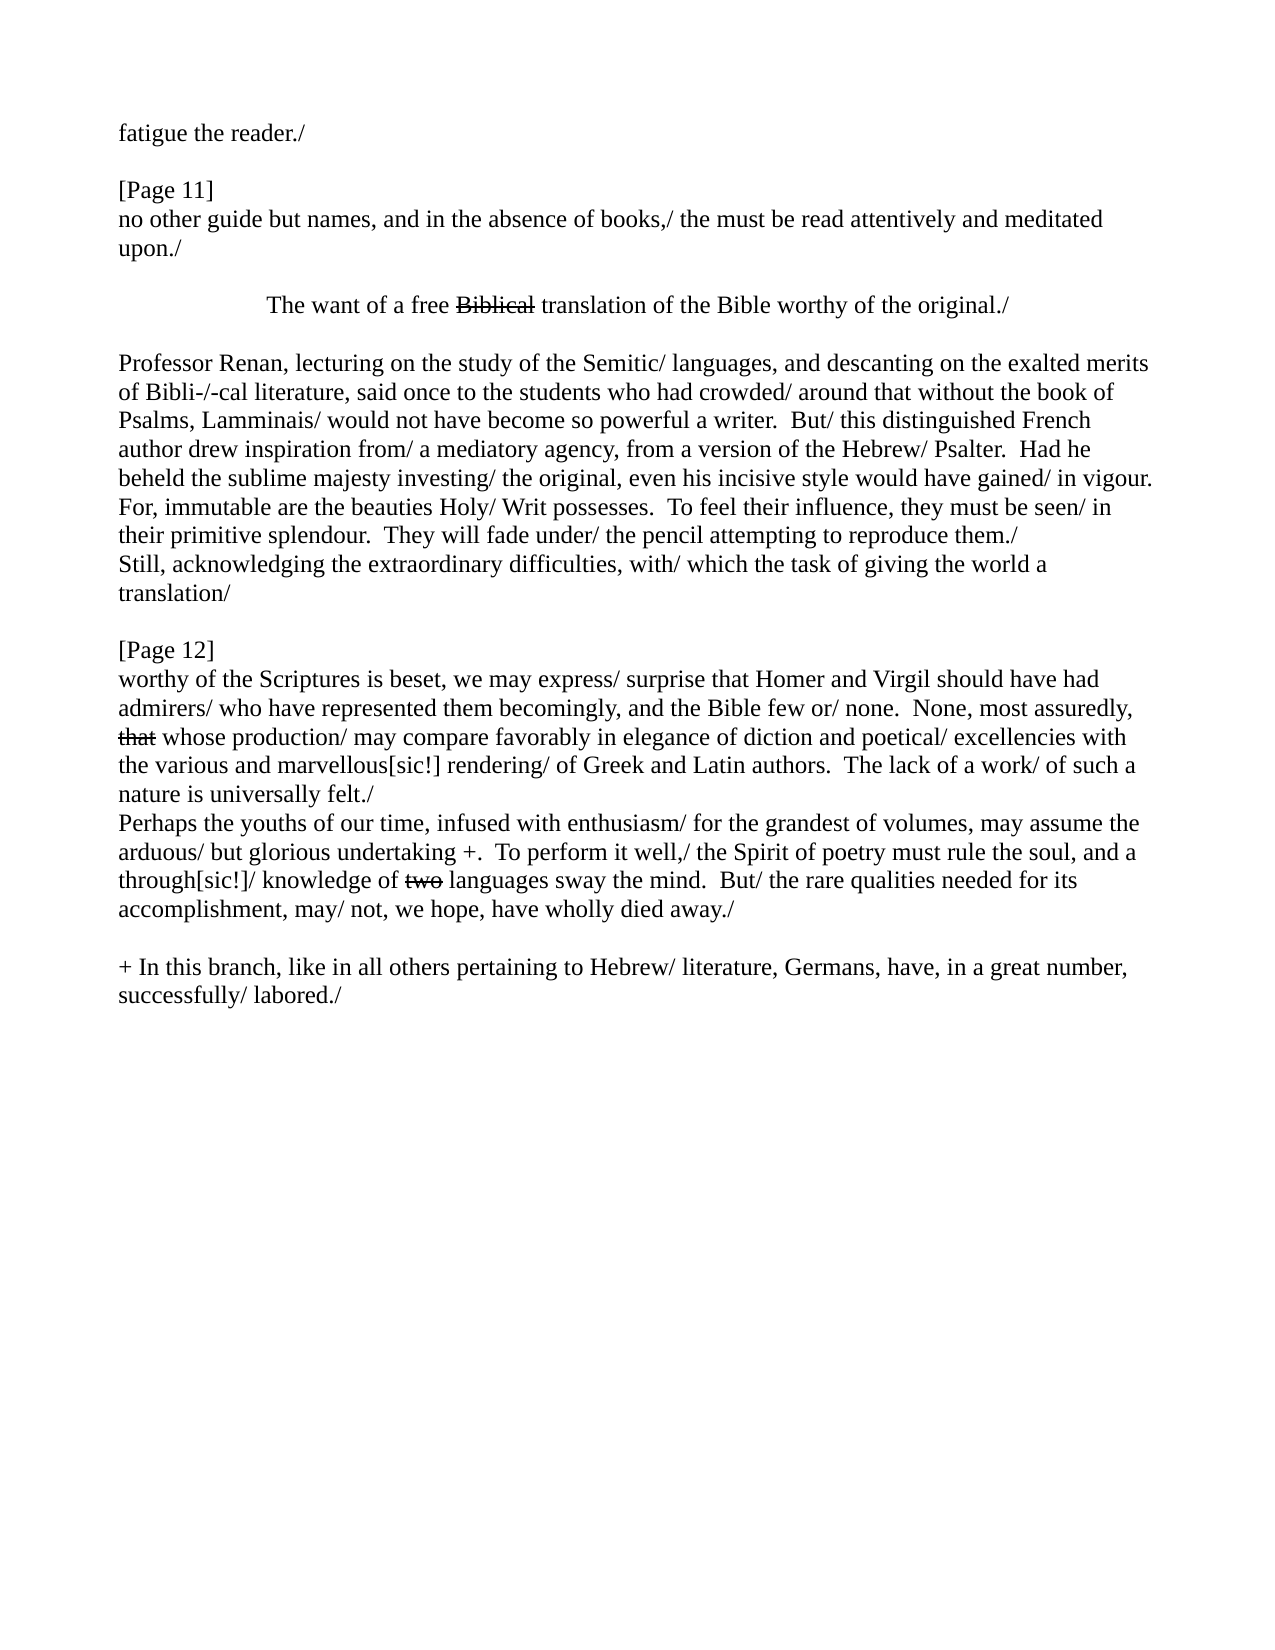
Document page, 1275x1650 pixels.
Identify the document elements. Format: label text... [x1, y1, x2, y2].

text [Page 12] [118, 636, 1157, 664]
text The want of a free Biblical translation of the Bible worthy of the original./ [118, 291, 1157, 319]
text + In this branch, like in all others pertaining to Hebrew/ literature, Germans, have, in a great number, successfully/ labored./ [118, 952, 1157, 1009]
text [Page 11] [118, 176, 1157, 204]
text Perhaps the youths of our time, infused with enthusiasm/ for the grandest of volumes, may assume the arduous/ but glorious undertaking +. To perform it well,/ the Spirit of poetry must rule the soul, and a through[sic!]/ knowledge of two languages sway the mind. But/ the rare qualities needed for its accomplishment, may/ not, we hope, have wholly died away./ [118, 808, 1157, 923]
text worthy of the Scriptures is beset, we may express/ surprise that Homer and Virgil should have had admirers/ who have represented them becomingly, and the Bible few or/ none. None, most assuredly, that whose production/ may compare favorably in elegance of diction and poetical/ excellencies with the various and marvellous[sic!] rendering/ of Greek and Latin authors. The lack of a work/ of such a nature is universally felt./ [118, 664, 1157, 808]
text no other guide but names, and in the absence of books,/ the must be read attentively and meditated upon./ [118, 204, 1157, 262]
text Still, acknowledging the extraordinary difficulties, with/ which the task of giving the world a translation/ [118, 549, 1157, 607]
text fatigue the reader./ [118, 118, 1157, 147]
text Professor Renan, lecturing on the study of the Semitic/ languages, and descanting on the exalted merits of Bibli-/-cal literature, said once to the students who had crowded/ around that without the book of Psalms, Lamminais/ would not have become so powerful a writer. But/ this distinguished French author drew inspiration from/ a mediatory agency, from a version of the Hebrew/ Psalter. Had he beheld the sublime majesty investing/ the original, even his incisive style would have gained/ in vigour. For, immutable are the beauties Holy/ Writ possesses. To feel their influence, they must be seen/ in their primitive splendour. They will fade under/ the pencil attempting to reproduce them./ [118, 348, 1157, 549]
